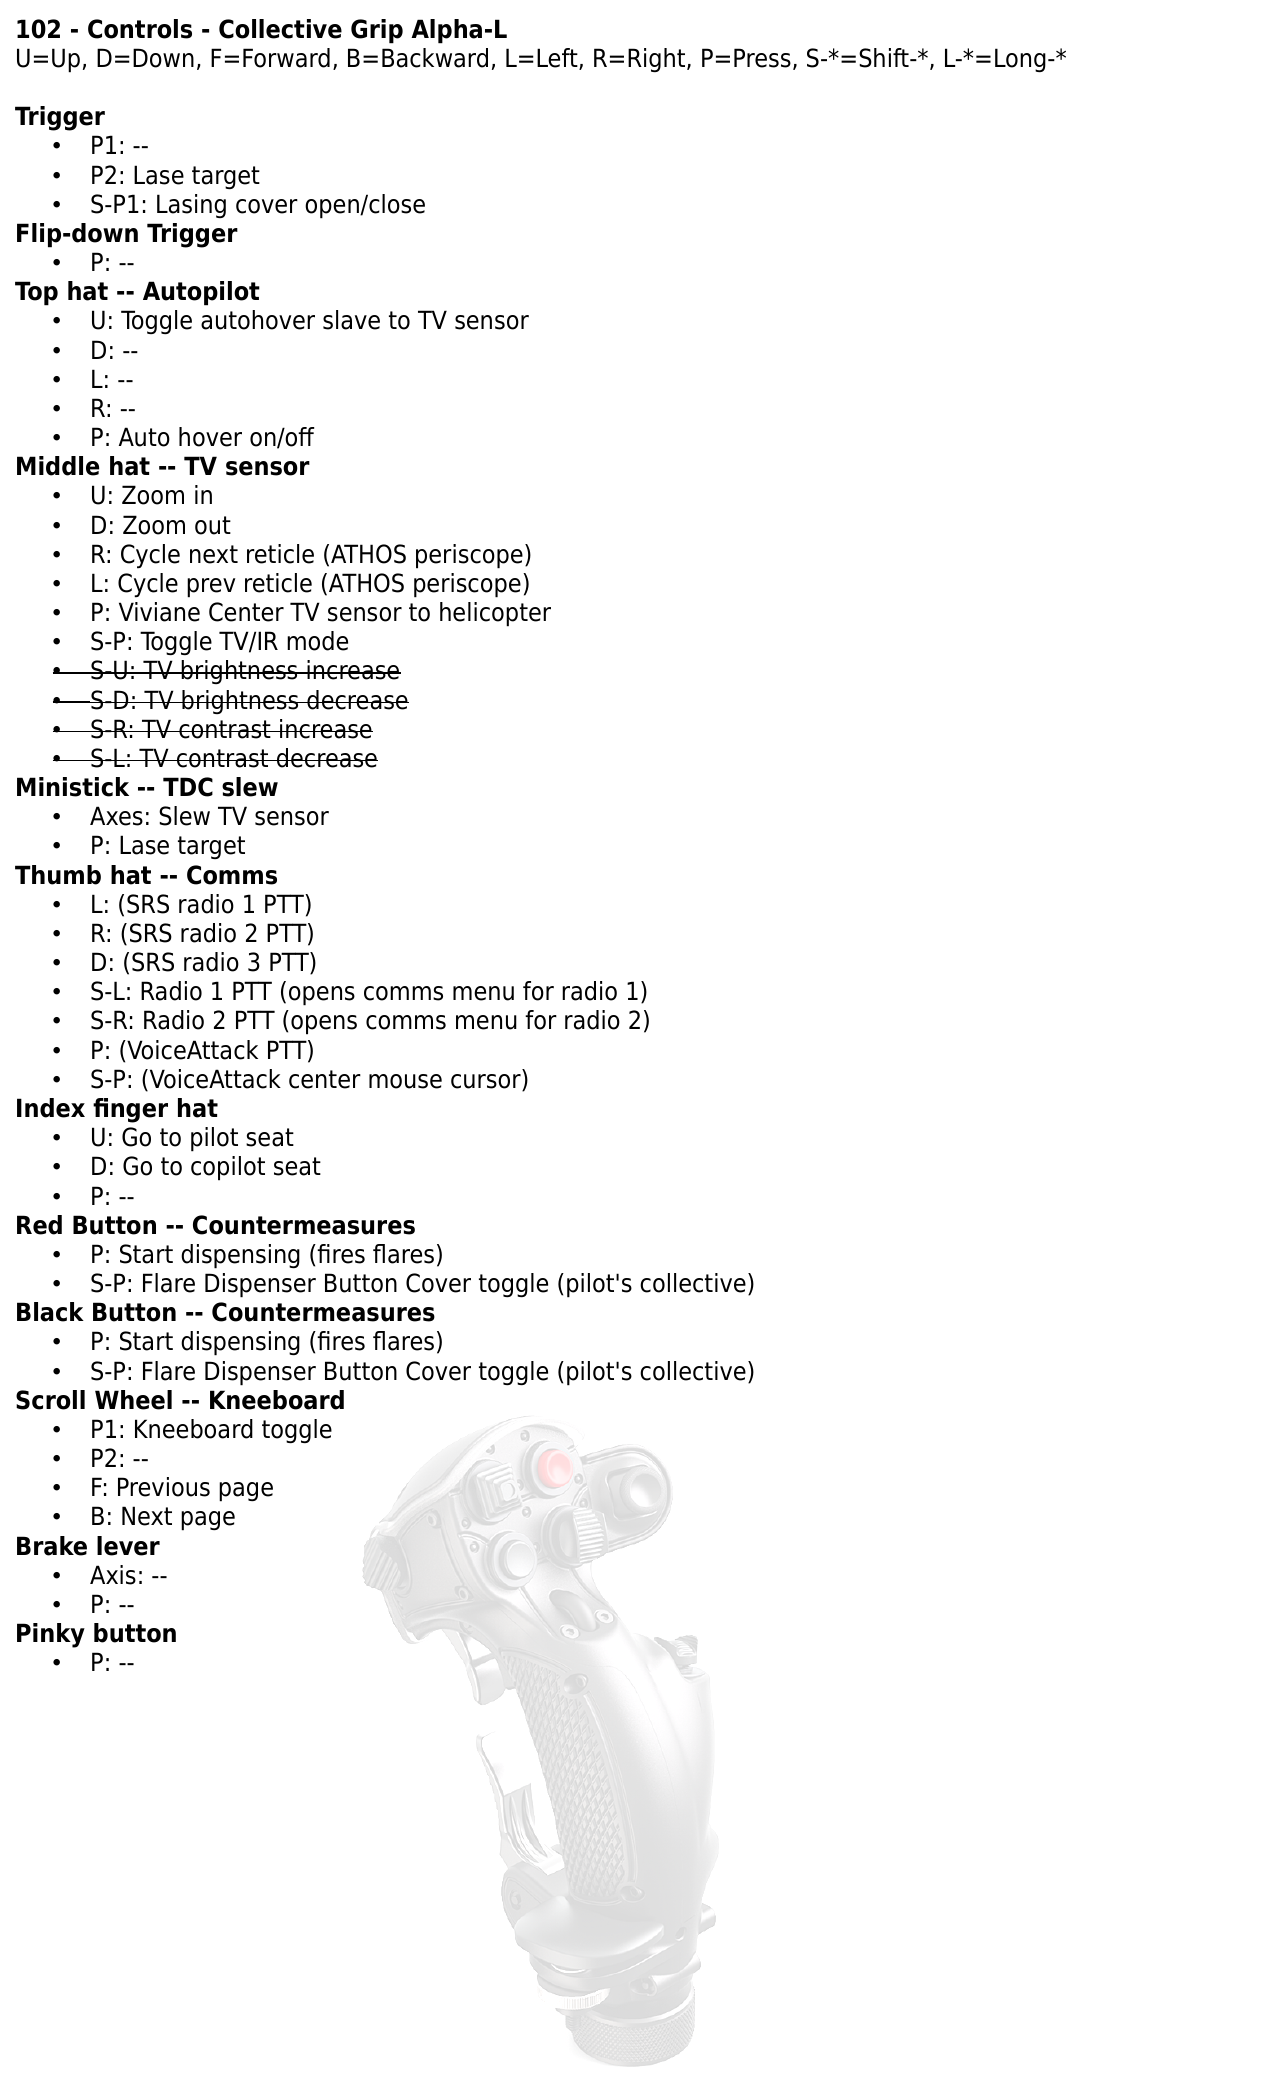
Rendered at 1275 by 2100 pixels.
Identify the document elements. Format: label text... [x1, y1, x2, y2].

list [1045, 1561, 1260, 1590]
list D: Go to copilot seat [52, 1152, 1260, 1182]
list P: -- [52, 1182, 1260, 1211]
list P1: Kneeboard toggle [52, 1415, 230, 1444]
list P: (VoiceAttack PTT) [52, 1036, 1260, 1065]
list U: Zoom in [52, 482, 1260, 511]
list S-P: Flare Dispenser Button Cover toggle (pilot's collective) [52, 1269, 1260, 1298]
list L: -- [52, 365, 1260, 394]
list [1045, 1590, 1260, 1619]
list P: Viviane Center TV sensor to helicopter [52, 598, 1260, 627]
list P: Start dispensing (fires flares) [1045, 1327, 1260, 1357]
list P: -- [52, 248, 1260, 277]
list [1045, 1444, 1260, 1473]
list F: Previous page [1045, 1473, 1260, 1502]
text U=Up, D=Down, F=Forward, B=Backward, L=Left, R=Right, P=Press, S-*=Shift-*, L-*=Long-* [15, 44, 1260, 73]
list P1: -- [52, 132, 1260, 161]
list S-D: TV brightness decrease [52, 686, 1260, 715]
list U: Go to pilot seat [52, 1123, 1260, 1152]
list S-P1: Lasing cover open/close [52, 190, 1260, 219]
list S-R: TV contrast increase [52, 715, 1260, 744]
list P: -- [52, 1590, 230, 1619]
list F: Previous page [52, 1473, 230, 1502]
text Middle hat -- TV sensor [15, 452, 1260, 482]
list S-P: Flare Dispenser Button Cover toggle (pilot's collective) [52, 1357, 230, 1386]
text Black Button -- Countermeasures [15, 1298, 1260, 1327]
list S-L: TV contrast decrease [52, 744, 1260, 773]
text [1045, 1619, 1260, 1648]
text Red Button -- Countermeasures [15, 1211, 1260, 1240]
list P: Auto hover on/off [52, 423, 1260, 452]
list S-U: TV brightness increase [52, 657, 1260, 686]
list S-P: Flare Dispenser Button Cover toggle (pilot's collective) [1045, 1357, 1260, 1386]
text Trigger [15, 102, 1260, 132]
text Scroll Wheel -- Kneeboard [15, 1386, 230, 1415]
list [1045, 1648, 1260, 1677]
text Pinky button [15, 1619, 230, 1648]
list R: (SRS radio 2 PTT) [52, 919, 1260, 948]
list B: Next page [52, 1502, 230, 1532]
list U: Toggle autohover slave to TV sensor [52, 307, 1260, 336]
list P2: -- [52, 1444, 230, 1473]
list B: Next page [1045, 1502, 1260, 1532]
list L: (SRS radio 1 PTT) [52, 890, 1260, 919]
text Brake lever [15, 1532, 230, 1561]
list P: Start dispensing (fires flares) [52, 1240, 1260, 1269]
list S-L: Radio 1 PTT (opens comms menu for radio 1) [52, 977, 1260, 1007]
text Ministick -- TDC slew [15, 773, 1260, 802]
list D: Zoom out [52, 511, 1260, 540]
text Scroll Wheel -- Kneeboard [1045, 1386, 1260, 1415]
list D: -- [52, 336, 1260, 365]
text [1045, 1532, 1260, 1561]
list P: -- [52, 1648, 230, 1677]
list P: Lase target [52, 832, 1260, 861]
text Index finger hat [15, 1094, 1260, 1123]
text Flip-down Trigger [15, 219, 1260, 248]
text Thumb hat -- Comms [15, 861, 1260, 890]
list S-P: (VoiceAttack center mouse cursor) [52, 1065, 1260, 1094]
list S-R: Radio 2 PTT (opens comms menu for radio 2) [52, 1007, 1260, 1036]
text Top hat -- Autopilot [15, 277, 1260, 307]
list D: (SRS radio 3 PTT) [52, 948, 1260, 977]
list P2: Lase target [52, 161, 1260, 190]
list S-P: Toggle TV/IR mode [52, 627, 1260, 657]
text 102 - Controls - Collective Grip Alpha-L [15, 15, 1260, 44]
list P: Start dispensing (fires flares) [52, 1327, 230, 1357]
list P1: Kneeboard toggle [1045, 1415, 1260, 1444]
list Axis: -- [52, 1561, 230, 1590]
list R: -- [52, 394, 1260, 423]
list R: Cycle next reticle (ATHOS periscope) [52, 540, 1260, 569]
list Axes: Slew TV sensor [52, 802, 1260, 832]
list L: Cycle prev reticle (ATHOS periscope) [52, 569, 1260, 598]
